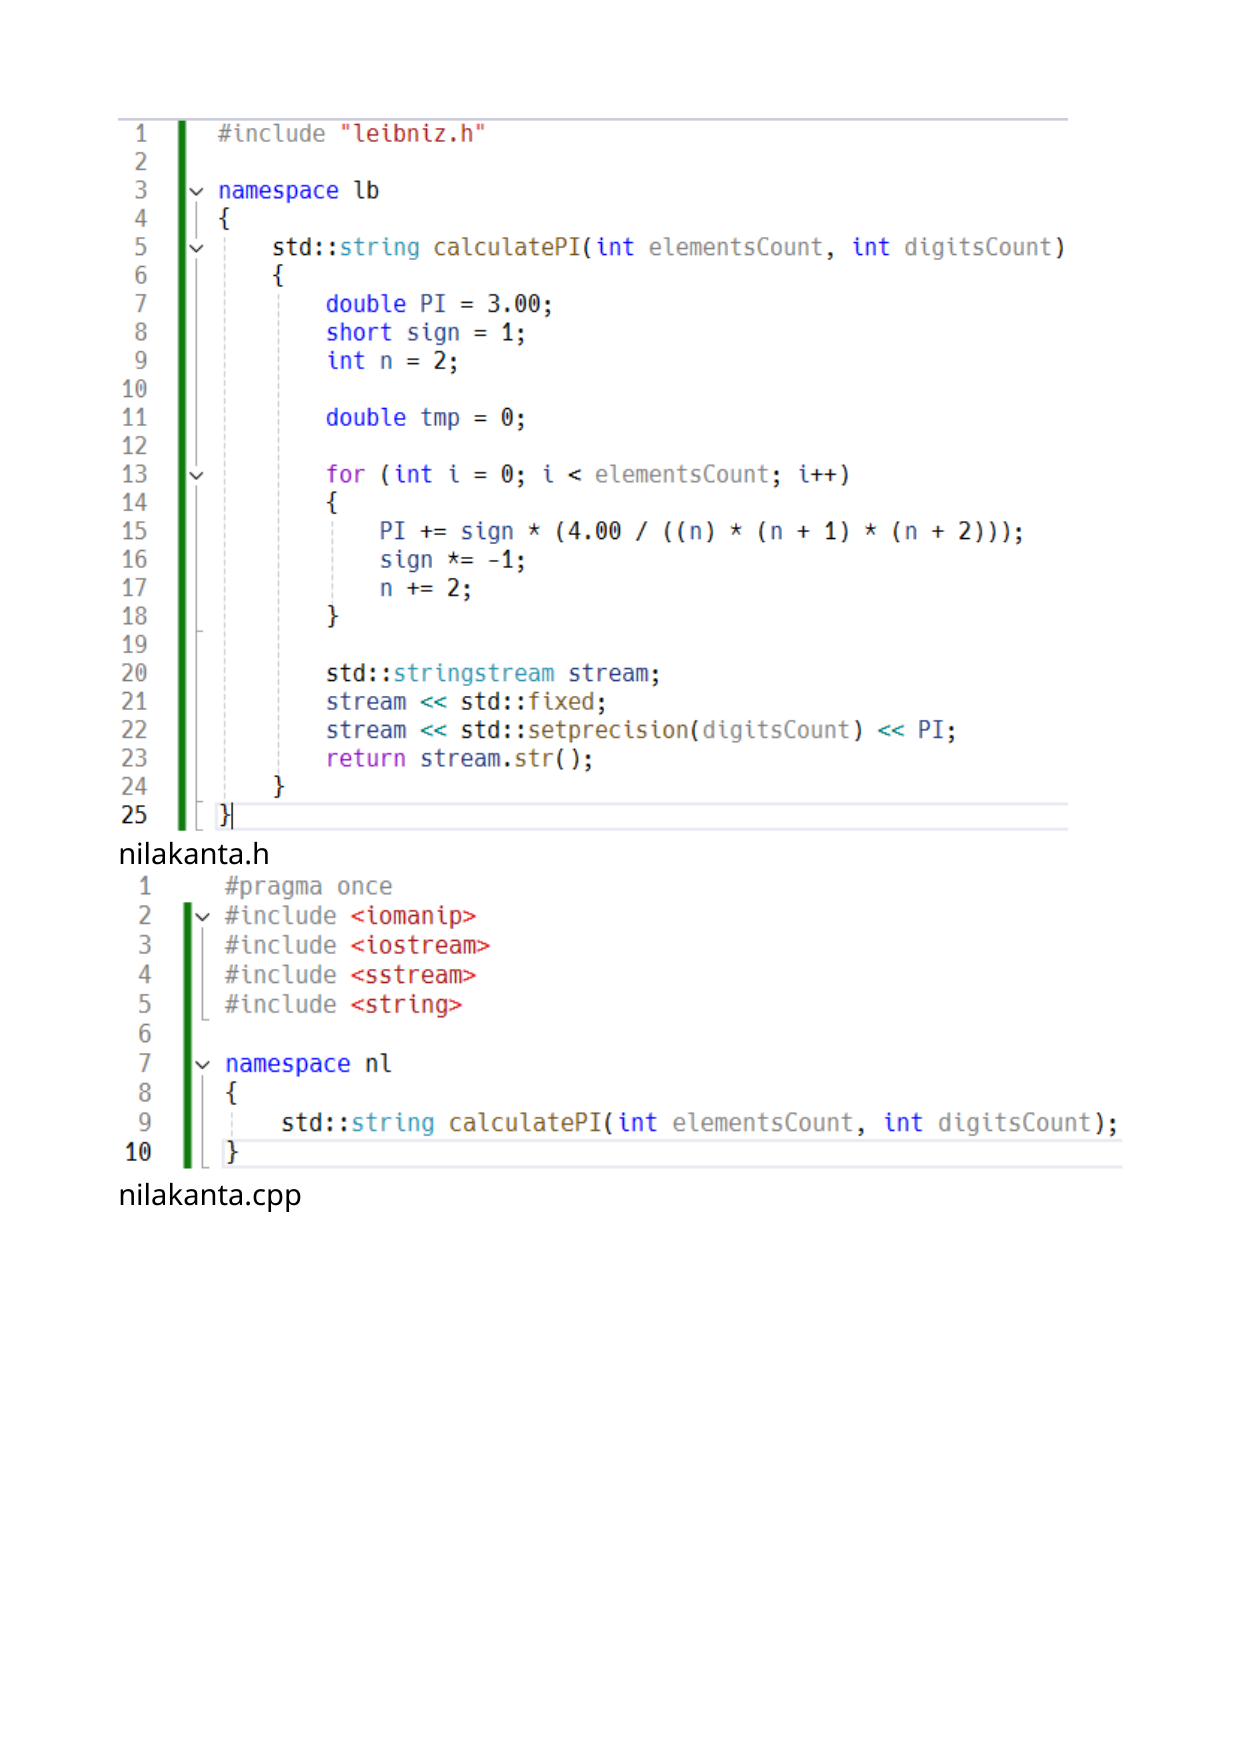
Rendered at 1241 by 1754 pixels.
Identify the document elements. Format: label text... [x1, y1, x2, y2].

text nilakanta.cpp [118, 1175, 1122, 1214]
text nilakanta.h [118, 834, 1122, 873]
picture [118, 118, 1069, 834]
picture [118, 873, 1123, 1175]
